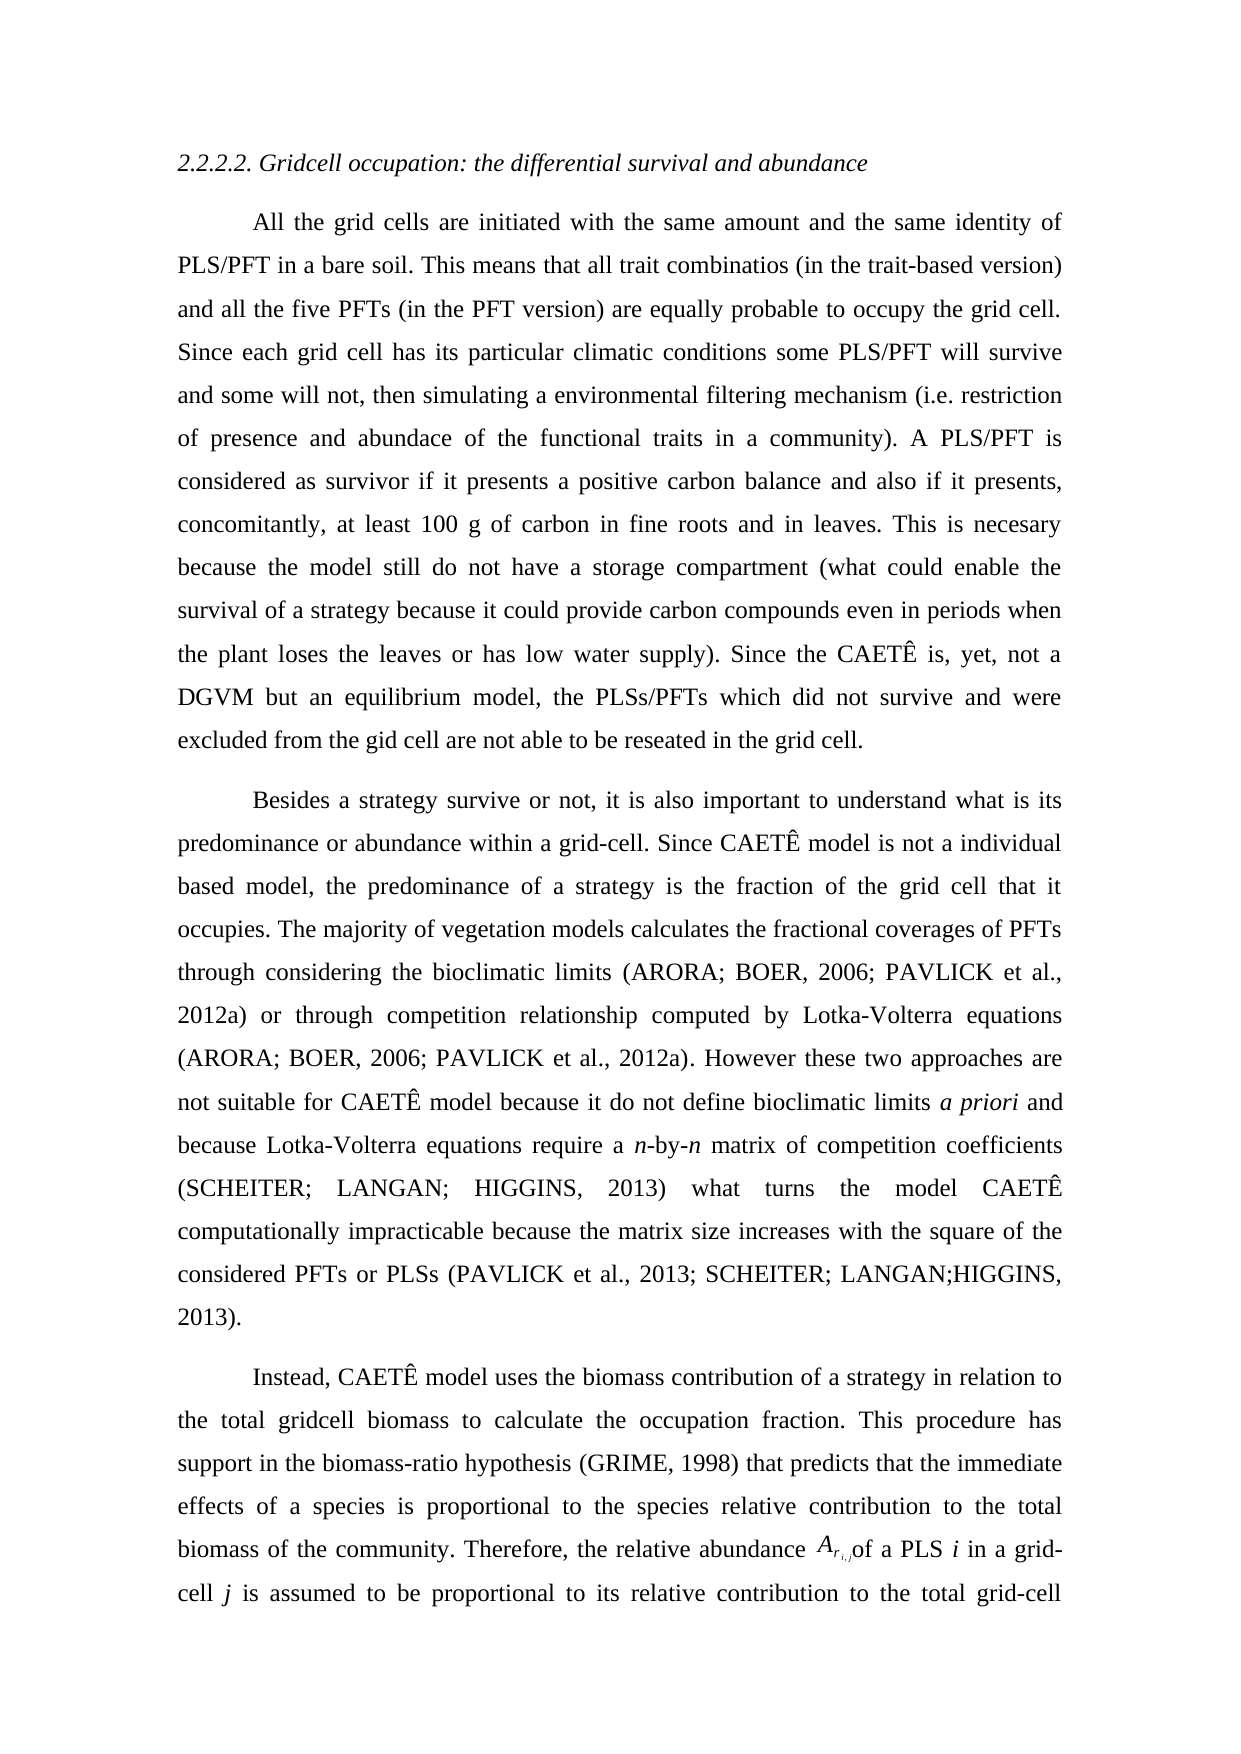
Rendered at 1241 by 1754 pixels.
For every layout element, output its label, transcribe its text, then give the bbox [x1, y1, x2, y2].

text Instead, CAETÊ model uses the biomass contribution of a strategy in relation to the total gridcell biomass to calculate the occupation fraction. This procedure has support in the biomass-ratio hypothesis (GRIME, 1998) that predicts that the immediate effects of a species is proportional to the species relative contribution to the total biomass of the community. Therefore, the relative abundance of a PLS i in a grid-cell j is assumed to be proportional to its relative contribution to the total grid-cell biomass (; Eq. (XX)), in its turn determined by the sum of biomass of all the survival PLS/PFT (S) in that grid-cell: [177, 1362, 1063, 1606]
text Besides a strategy survive or not, it is also important to understand what is its predominance or abundance within a grid-cell. Since CAETÊ model is not a individual based model, the predominance of a strategy is the fraction of the grid cell that it occupies. The majority of vegetation models calculates the fractional coverages of PFTs through considering the bioclimatic limits (ARORA; BOER, 2006; PAVLICK et al., 2012a)⁠ or through competition relationship computed by Lotka-Volterra equations (ARORA; BOER, 2006; PAVLICK et al., 2012a)⁠. However these two approaches are not suitable for CAETÊ model because it do not define bioclimatic limits a priori and because Lotka-Volterra equations require a n-by-n matrix of competition coefficients (SCHEITER; LANGAN; HIGGINS, 2013)⁠ what turns the model CAETÊ computationally impracticable because the matrix size increases with the square of the considered PFTs or PLSs (PAVLICK et al., 2013; SCHEITER; LANGAN;HIGGINS, 2013). [177, 785, 1063, 1331]
text 2.2.2.2. Gridcell occupation: the differential survival and abundance [177, 148, 1063, 176]
text All the grid cells are initiated with the same amount and the same identity of PLS/PFT in a bare soil. This means that all trait combinatios (in the trait-based version) and all the five PFTs (in the PFT version) are equally probable to occupy the grid cell. Since each grid cell has its particular climatic conditions some PLS/PFT will survive and some will not, then simulating a environmental filtering mechanism (i.e. restriction of presence and abundace of the functional traits in a community). A PLS/PFT is considered as survivor if it presents a positive carbon balance and also if it presents, concomitantly, at least 100 g of carbon in fine roots and in leaves. This is necesary because the model still do not have a storage compartment (what could enable the survival of a strategy because it could provide carbon compounds even in periods when the plant loses the leaves or has low water supply). Since the CAETÊ is, yet, not a DGVM but an equilibrium model, the PLSs/PFTs which did not survive and were excluded from the gid cell are not able to be reseated in the grid cell. [177, 207, 1063, 754]
